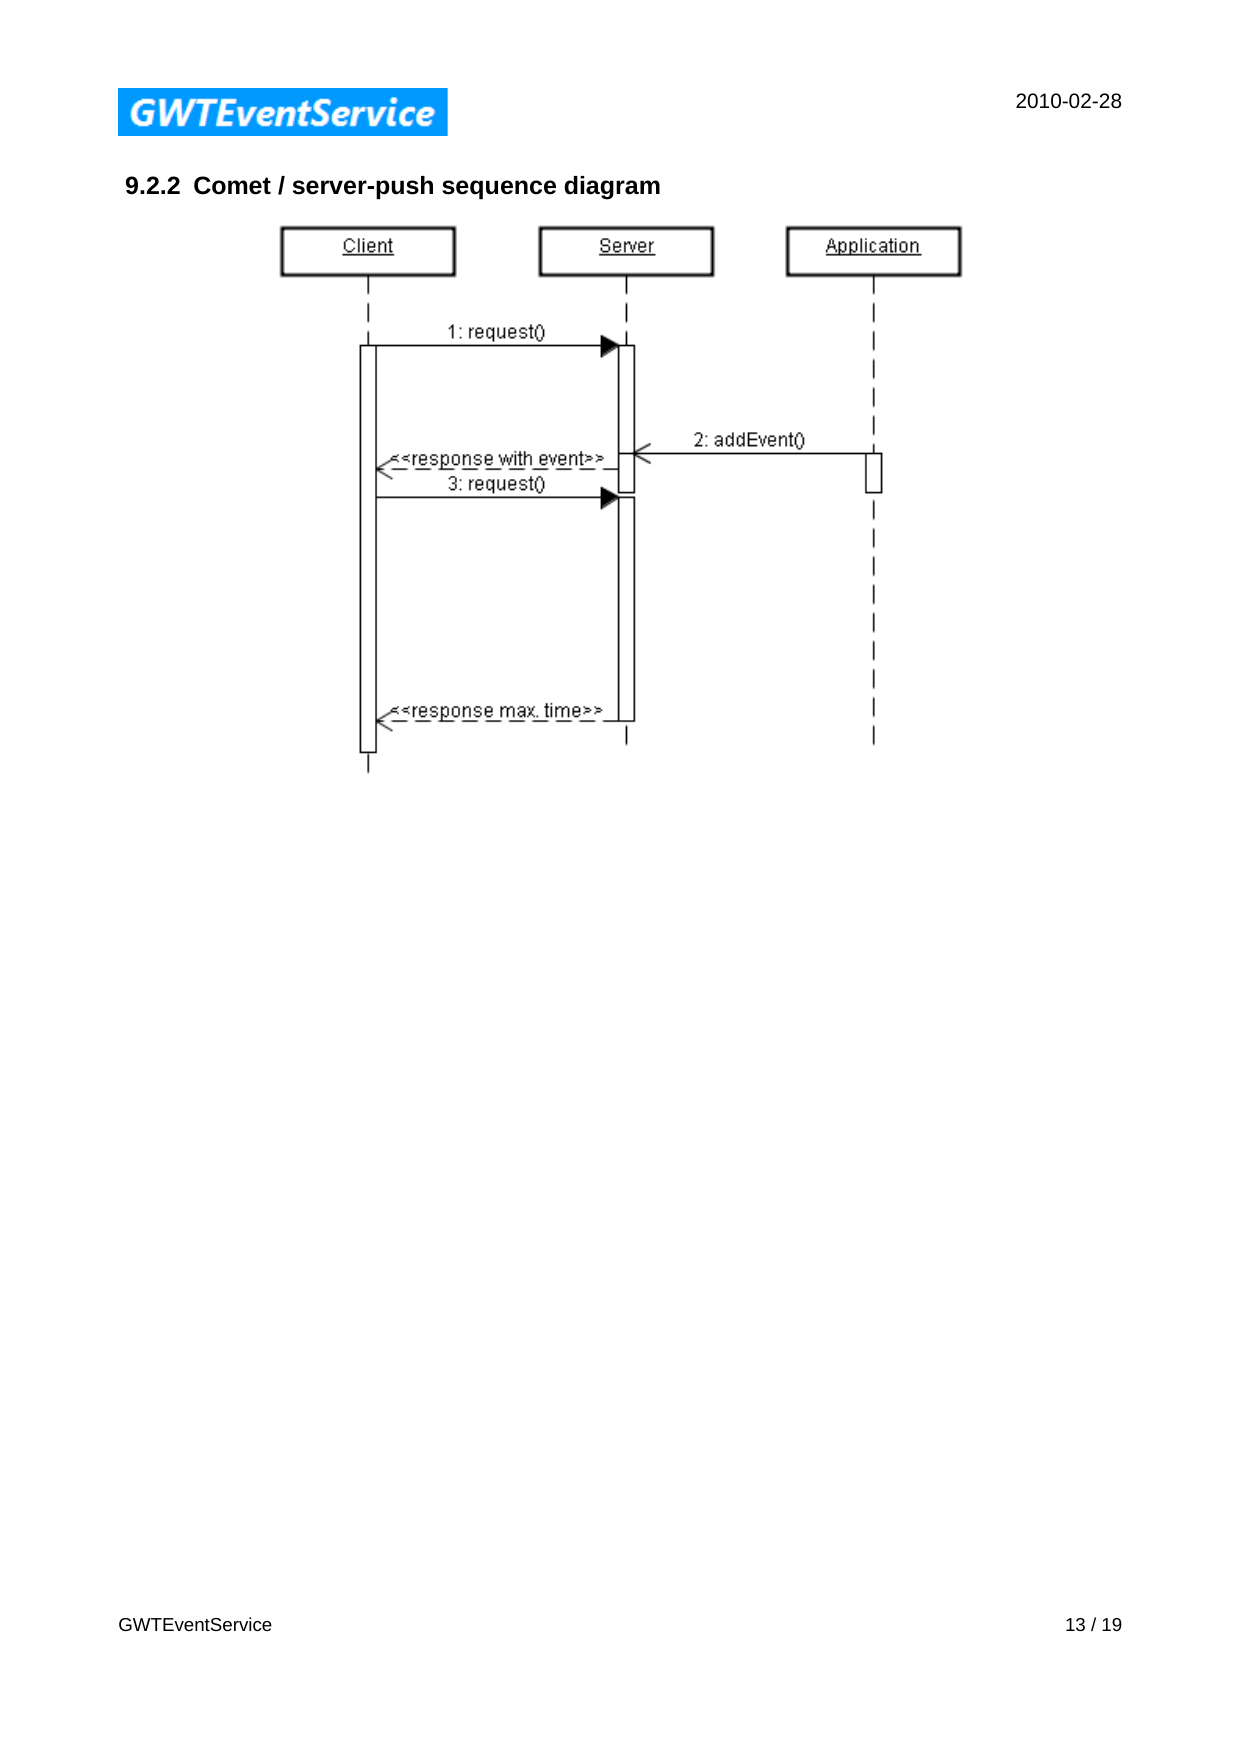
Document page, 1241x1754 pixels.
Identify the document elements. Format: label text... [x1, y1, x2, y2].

picture [118, 88, 448, 136]
subtitle Comet / server-push sequence diagram [118, 171, 1122, 200]
picture [266, 212, 974, 791]
